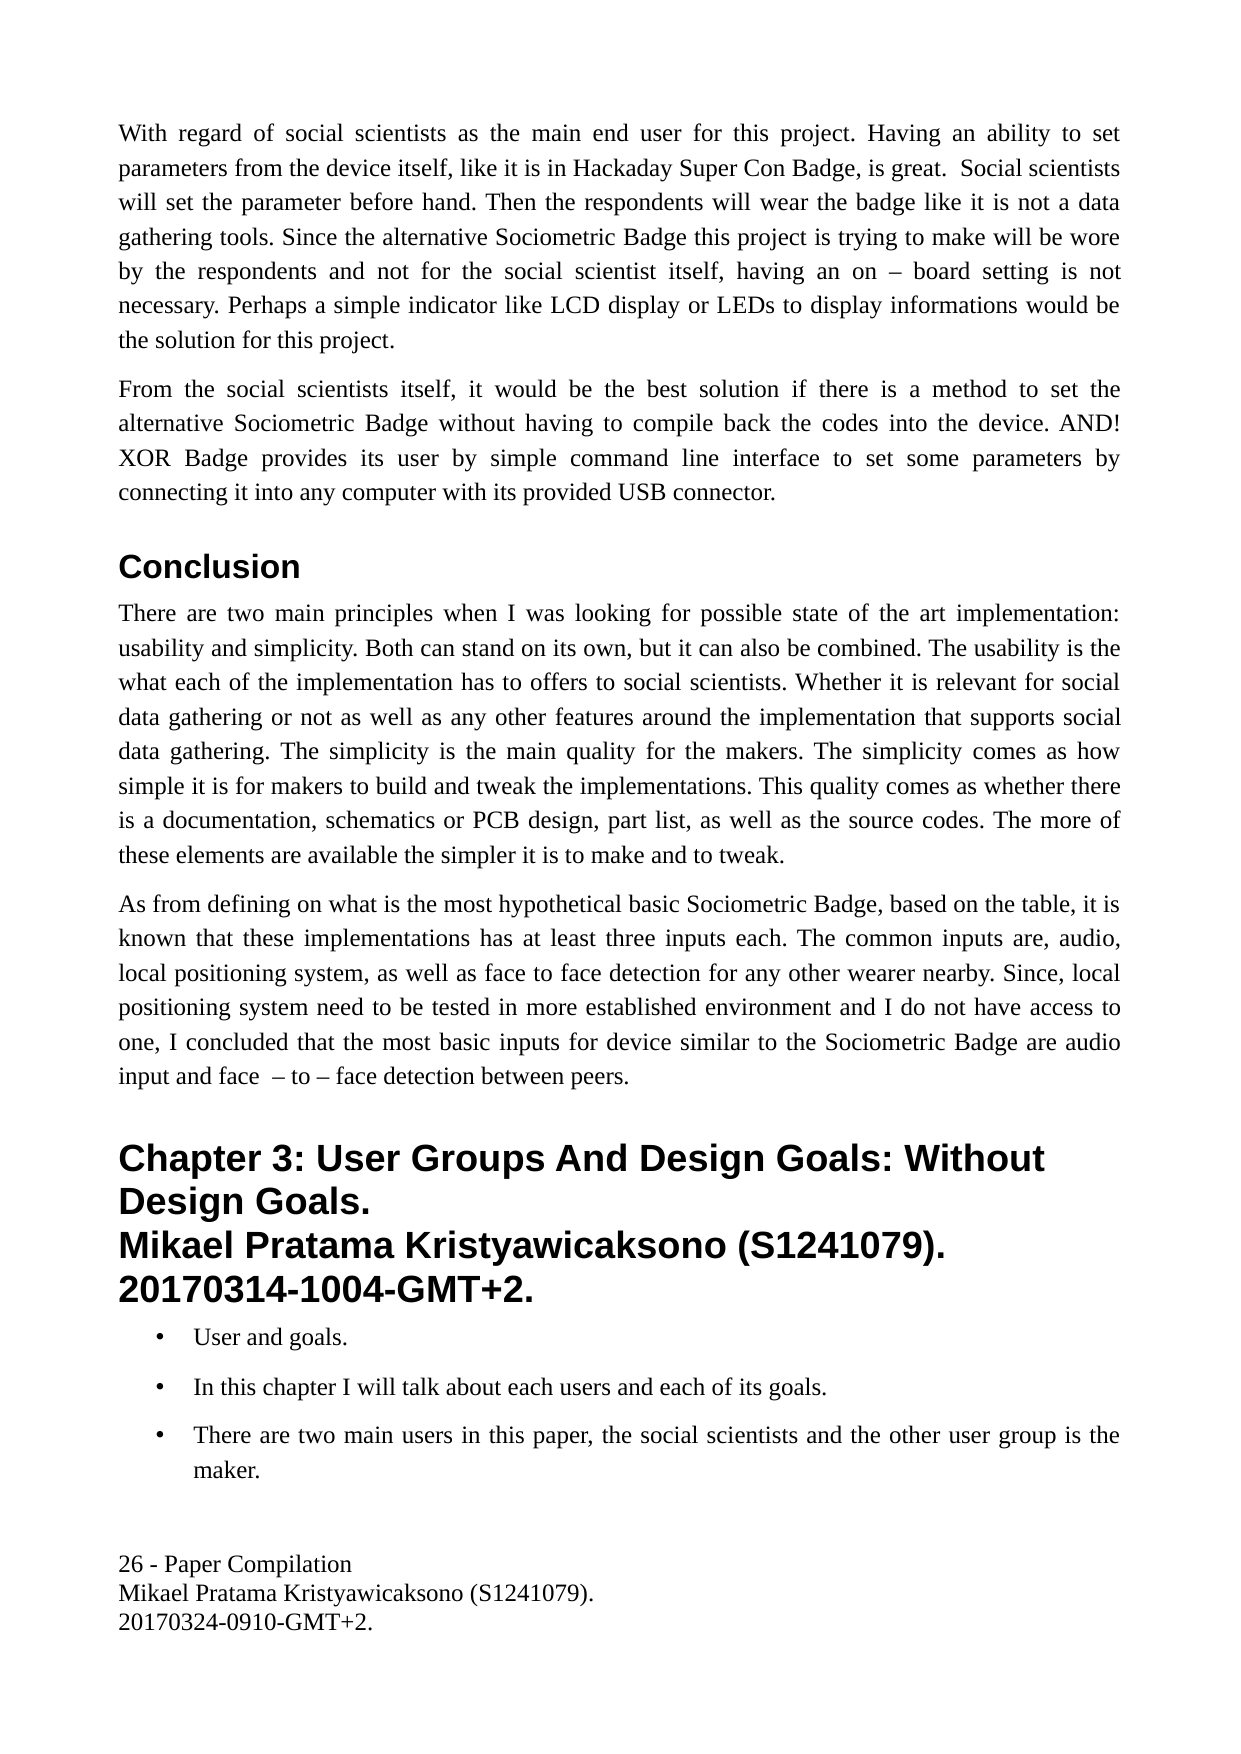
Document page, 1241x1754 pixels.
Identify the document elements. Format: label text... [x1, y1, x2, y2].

list In this chapter I will talk about each users and each of its goals. [156, 1372, 1122, 1400]
text With regard of social scientists as the main end user for this project. Having an ability to set parameters from the device itself, like it is in Hackaday Super Con Badge, is great. Social scientists will set the parameter before hand. Then the respondents will wear the badge like it is not a data gathering tools. Since the alternative Sociometric Badge this project is trying to make will be wore by the respondents and not for the social scientist itself, having an on – board setting is not necessary. Perhaps a simple indicator like LCD display or LEDs to display informations would be the solution for this project. [118, 118, 1122, 354]
subtitle Chapter 3: User Groups And Design Goals: Without Design Goals. Mikael Pratama Kristyawicaksono (S1241079). 20170314-1004-GMT+2. [118, 1135, 1122, 1310]
text There are two main principles when I was looking for possible state of the art implementation: usability and simplicity. Both can stand on its own, but it can also be combined. The usability is the what each of the implementation has to offers to social scientists. Whether it is relevant for social data gathering or not as well as any other features around the implementation that supports social data gathering. The simplicity is the main quality for the makers. The simplicity comes as how simple it is for makers to build and tweak the implementations. This quality comes as whether there is a documentation, schematics or PCB design, part list, as well as the source codes. The more of these elements are available the simpler it is to make and to tweak. [118, 598, 1122, 869]
text From the social scientists itself, it would be the best solution if there is a method to set the alternative Sociometric Badge without having to compile back the codes into the device. AND!XOR Badge provides its user by simple command line interface to set some parameters by connecting it into any computer with its provided USB connector. [118, 374, 1122, 506]
subtitle Conclusion [118, 547, 1122, 586]
list User and goals. [156, 1322, 1122, 1351]
list There are two main users in this paper, the social scientists and the other user group is the maker. [156, 1421, 1122, 1484]
text As from defining on what is the most hypothetical basic Sociometric Badge, based on the table, it is known that these implementations has at least three inputs each. The common inputs are, audio, local positioning system, as well as face to face detection for any other wearer nearby. Since, local positioning system need to be tested in more established environment and I do not have access to one, I concluded that the most basic inputs for device similar to the Sociometric Badge are audio input and face – to – face detection between peers. [118, 889, 1122, 1090]
